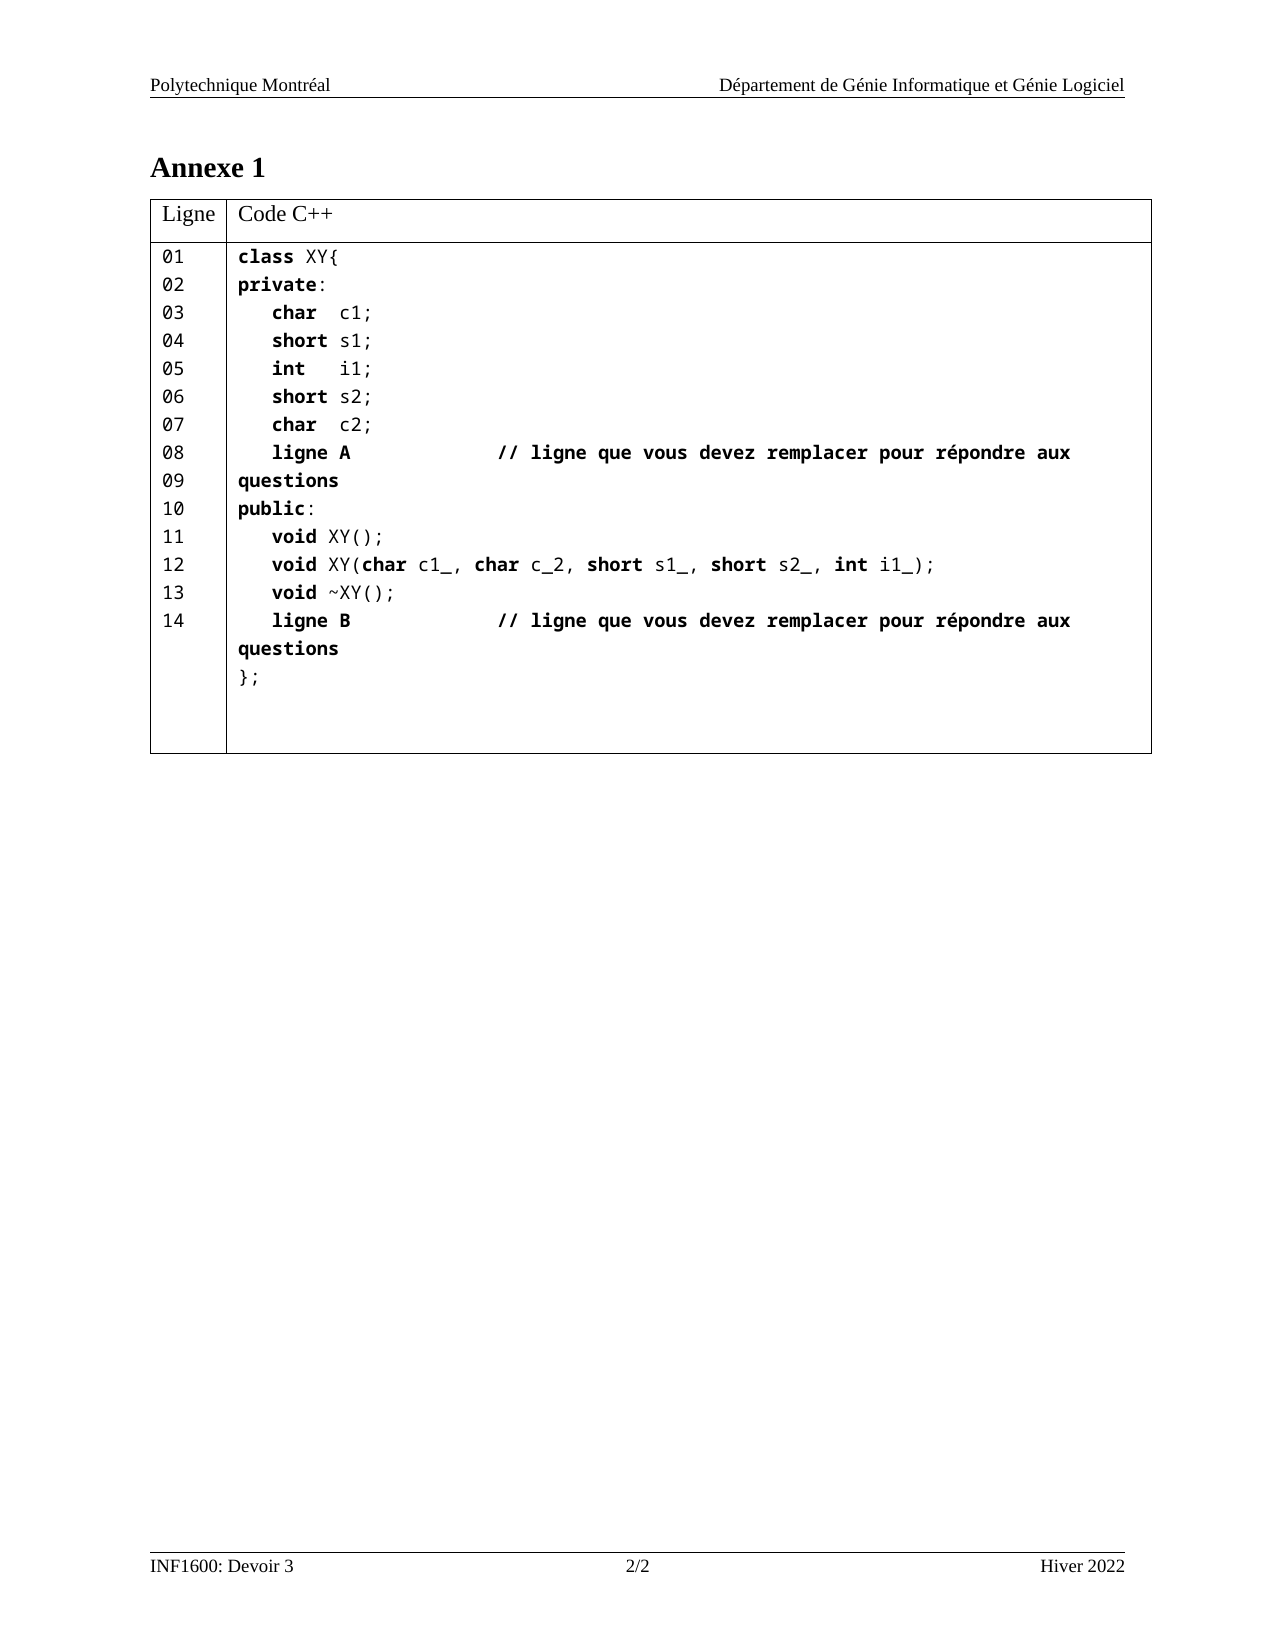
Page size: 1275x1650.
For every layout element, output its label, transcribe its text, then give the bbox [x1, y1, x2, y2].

table_header Code C++ [227, 200, 1151, 242]
table_cell 01 02 03 04 05 06 07 08 09 10 11 12 13 14 [151, 243, 226, 753]
table_header Ligne [151, 200, 226, 242]
text Annexe 1 [150, 150, 1125, 183]
table_cell class XY{ private: char c1; short s1; int i1; short s2; char c2; ligne A // ligne que vous devez remplacer pour répondre aux questions public: void XY(); void XY(char c1_, char c_2, short s1_, short s2_, int i1_); void ~XY(); ligne B // ligne que vous devez remplacer pour répondre aux questions }; [227, 243, 1151, 753]
